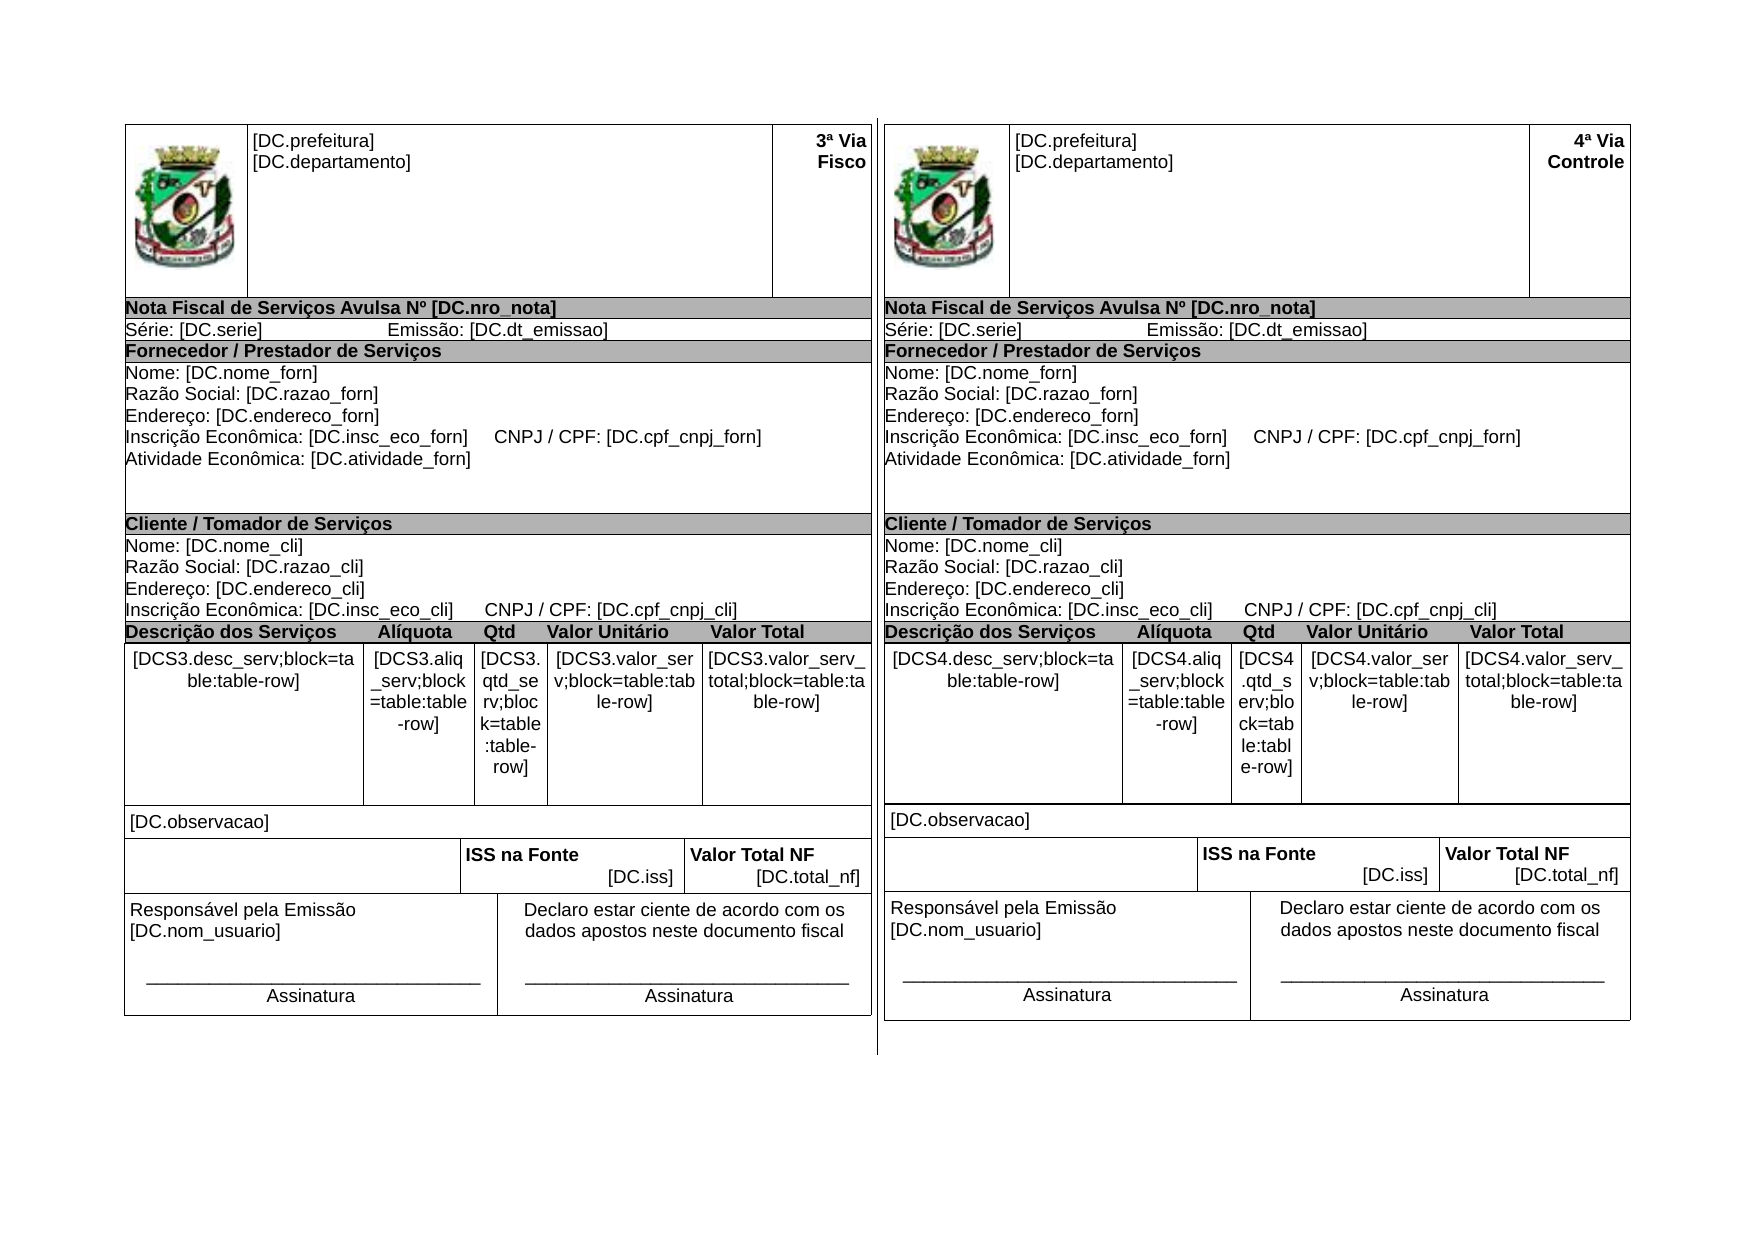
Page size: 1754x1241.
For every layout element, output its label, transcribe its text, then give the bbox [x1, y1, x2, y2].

table_header [DCS4.valor_serv;block=table:table-row] [1302, 644, 1458, 803]
table_header [DCS3.desc_serv;block=table:table-row] [125, 644, 363, 805]
table_cell Nome: [DC.nome_forn] Razão Social: [DC.razao_forn] Endereço: [DC.endereco_forn] Inscrição Econômica: [DC.insc_eco_forn] CNPJ / CPF: [DC.cpf_cnpj_forn] Atividade Econômica: [DC.atividade_forn] [126, 363, 871, 513]
table_header Valor Total NF [DC.total_nf] [685, 839, 871, 893]
table_header ISS na Fonte [DC.iss] [1198, 838, 1439, 891]
table_cell Nome: [DC.nome_forn] Razão Social: [DC.razao_forn] Endereço: [DC.endereco_forn] Inscrição Econômica: [DC.insc_eco_forn] CNPJ / CPF: [DC.cpf_cnpj_forn] Atividade Econômica: [DC.atividade_forn] [885, 363, 1630, 513]
table_header [126, 125, 247, 297]
table_header 3ª Via Fisco [773, 125, 871, 297]
table_header 4ª Via Controle [1530, 125, 1630, 297]
table_header [DCS3.aliq_serv;block=table:table-row] [364, 644, 474, 805]
table_cell Série: [DC.serie] Emissão: [DC.dt_emissao] [885, 319, 1630, 340]
table_header [885, 125, 1009, 297]
table_header [118, 118, 877, 1054]
table_header [DC.observacao] [125, 806, 871, 838]
table_header [DC.prefeitura] [DC.departamento] [1010, 125, 1529, 297]
table_header [DCS3.valor_serv_total;block=table:table-row] [703, 644, 871, 805]
table_header [DCS4.qtd_serv;block=table:table-row] [1232, 644, 1301, 803]
table_header [DC.observacao] [885, 805, 1630, 837]
table_cell Nome: [DC.nome_cli] Razão Social: [DC.razao_cli] Endereço: [DC.endereco_cli] Inscrição Econômica: [DC.insc_eco_cli] CNPJ / CPF: [DC.cpf_cnpj_cli] [885, 535, 1630, 621]
table_cell Nome: [DC.nome_cli] Razão Social: [DC.razao_cli] Endereço: [DC.endereco_cli] Inscrição Econômica: [DC.insc_eco_cli] CNPJ / CPF: [DC.cpf_cnpj_cli] [126, 535, 871, 621]
picture [893, 145, 995, 270]
table_cell Responsável pela Emissão [DC.nom_usuario] ________________________________ Assinatura [885, 892, 1250, 1020]
table_header [DCS3.qtd_serv;block=table:table-row] [475, 644, 547, 805]
table_header [885, 838, 1197, 891]
picture [134, 145, 236, 270]
table_header [DCS4.valor_serv_total;block=table:table-row] [1459, 644, 1630, 803]
table_header [DCS3.valor_serv;block=table:table-row] [548, 644, 702, 805]
table_header [DCS4.aliq_serv;block=table:table-row] [1123, 644, 1231, 803]
table_cell Declaro estar ciente de acordo com os dados apostos neste documento fiscal _______________________________ Assinatura [498, 894, 871, 1015]
table_header [878, 118, 1636, 1054]
table_header [125, 839, 460, 893]
table_cell Série: [DC.serie] Emissão: [DC.dt_emissao] [126, 319, 871, 340]
table_header [DC.prefeitura] [DC.departamento] [248, 125, 772, 297]
table_header [DCS4.desc_serv;block=table:table-row] [885, 644, 1122, 803]
table_cell Declaro estar ciente de acordo com os dados apostos neste documento fiscal _______________________________ Assinatura [1251, 892, 1630, 1020]
table_header Valor Total NF [DC.total_nf] [1440, 838, 1630, 891]
table_header ISS na Fonte [DC.iss] [461, 839, 684, 893]
table_cell Responsável pela Emissão [DC.nom_usuario] ________________________________ Assinatura [125, 894, 497, 1015]
